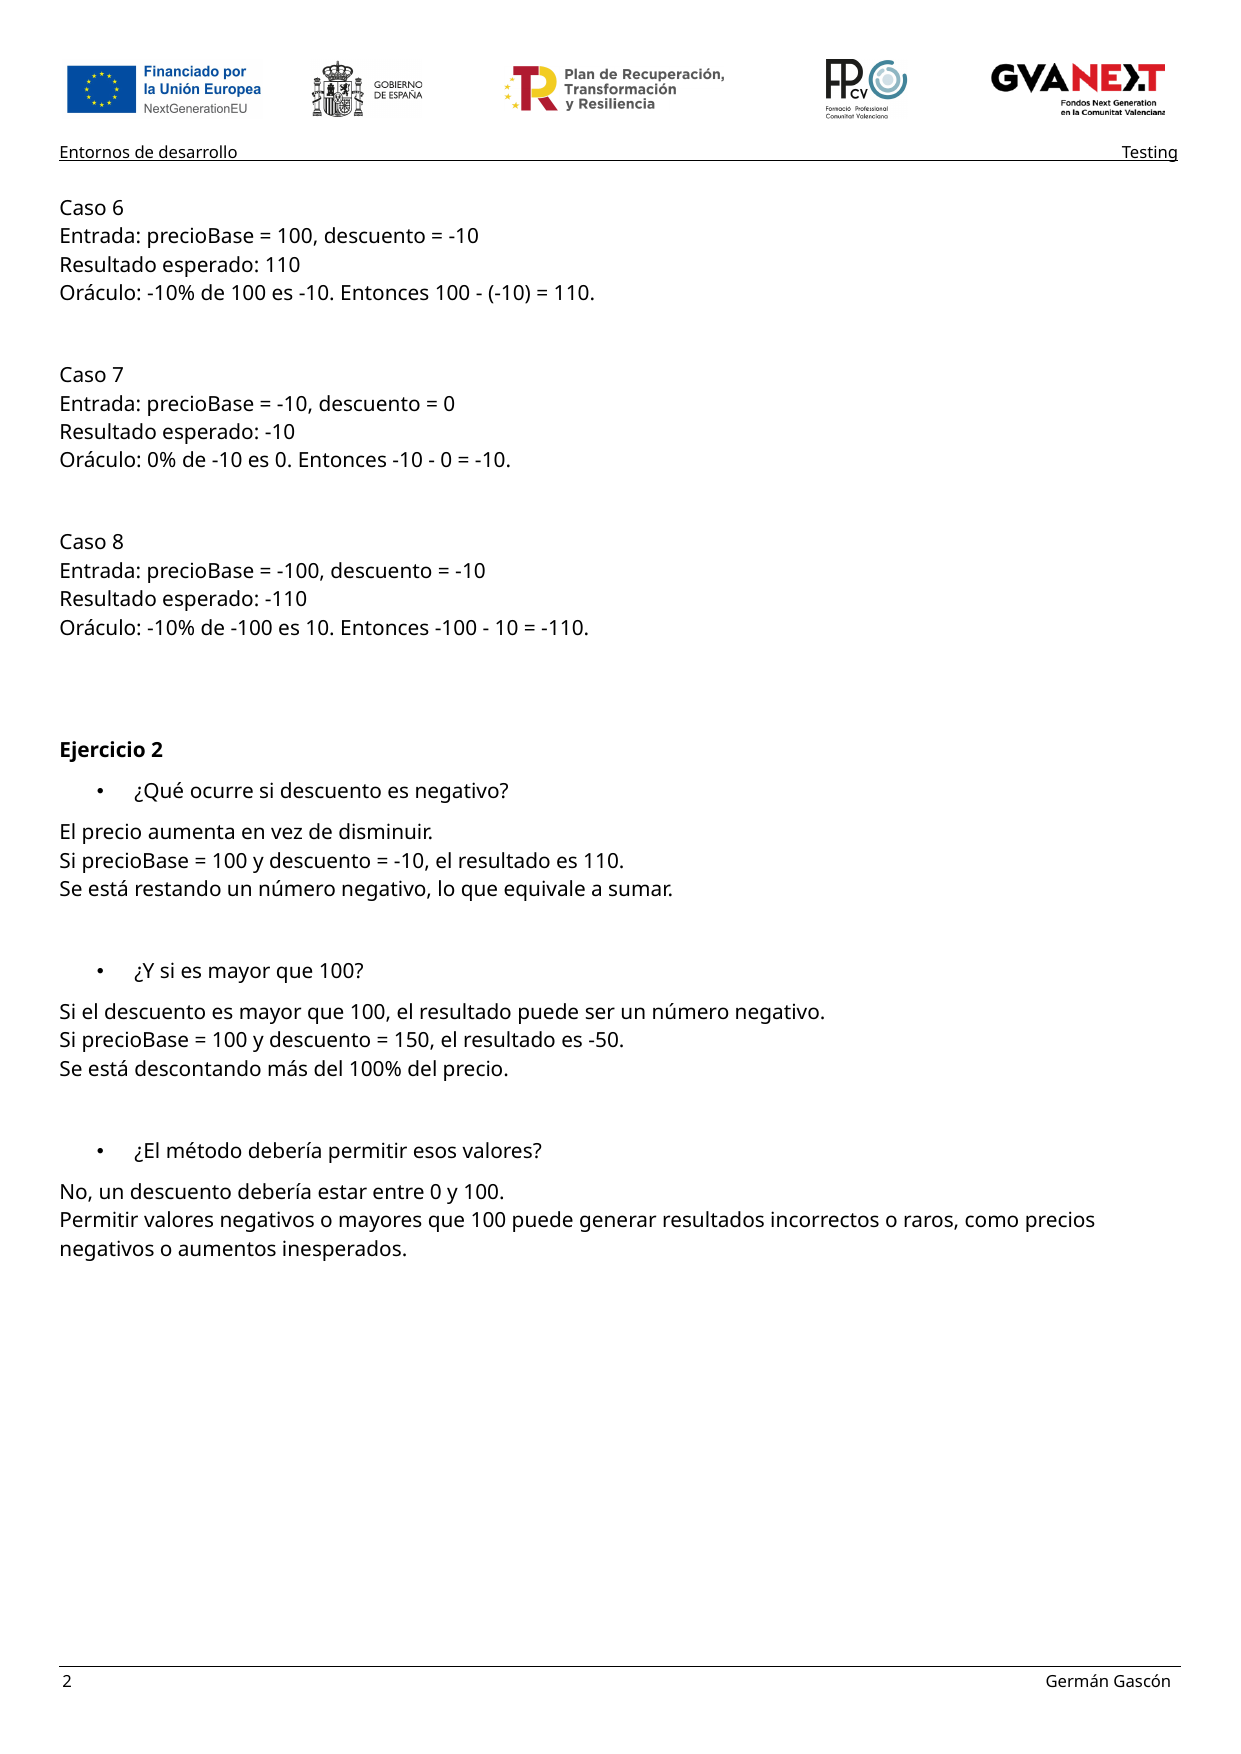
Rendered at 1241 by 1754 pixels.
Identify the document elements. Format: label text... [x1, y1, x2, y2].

picture [825, 59, 909, 119]
text No, un descuento debería estar entre 0 y 100. Permitir valores negativos o mayores que 100 puede generar resultados incorrectos o raros, como precios negativos o aumentos inesperados. [59, 1177, 1181, 1262]
text Si el descuento es mayor que 100, el resultado puede ser un número negativo. Si precioBase = 100 y descuento = 150, el resultado es -50. Se está descontando más del 100% del precio. [59, 997, 1181, 1082]
text Ejercicio 2 [59, 736, 1181, 764]
list ¿El método debería permitir esos valores? [97, 1136, 1181, 1164]
text Caso 7 Entrada: precioBase = -10, descuento = 0 Resultado esperado: -10 Oráculo: 0% de -10 es 0. Entonces -10 - 0 = -10. [59, 360, 1181, 474]
text Caso 8 Entrada: precioBase = -100, descuento = -10 Resultado esperado: -110 Oráculo: -10% de -100 es 10. Entonces -100 - 10 = -110. [59, 527, 1181, 641]
text Caso 6 Entrada: precioBase = 100, descuento = -10 Resultado esperado: 110 Oráculo: -10% de 100 es -10. Entonces 100 - (-10) = 110. [59, 193, 1181, 307]
list ¿Y si es mayor que 100? [97, 956, 1181, 985]
list ¿Qué ocurre si descuento es negativo? [97, 777, 1181, 805]
picture [991, 63, 1165, 115]
picture [310, 59, 423, 118]
picture [504, 66, 724, 111]
text El precio aumenta en vez de disminuir. Si precioBase = 100 y descuento = -10, el resultado es 110. Se está restando un número negativo, lo que equivale a sumar. [59, 817, 1181, 903]
picture [62, 59, 264, 119]
